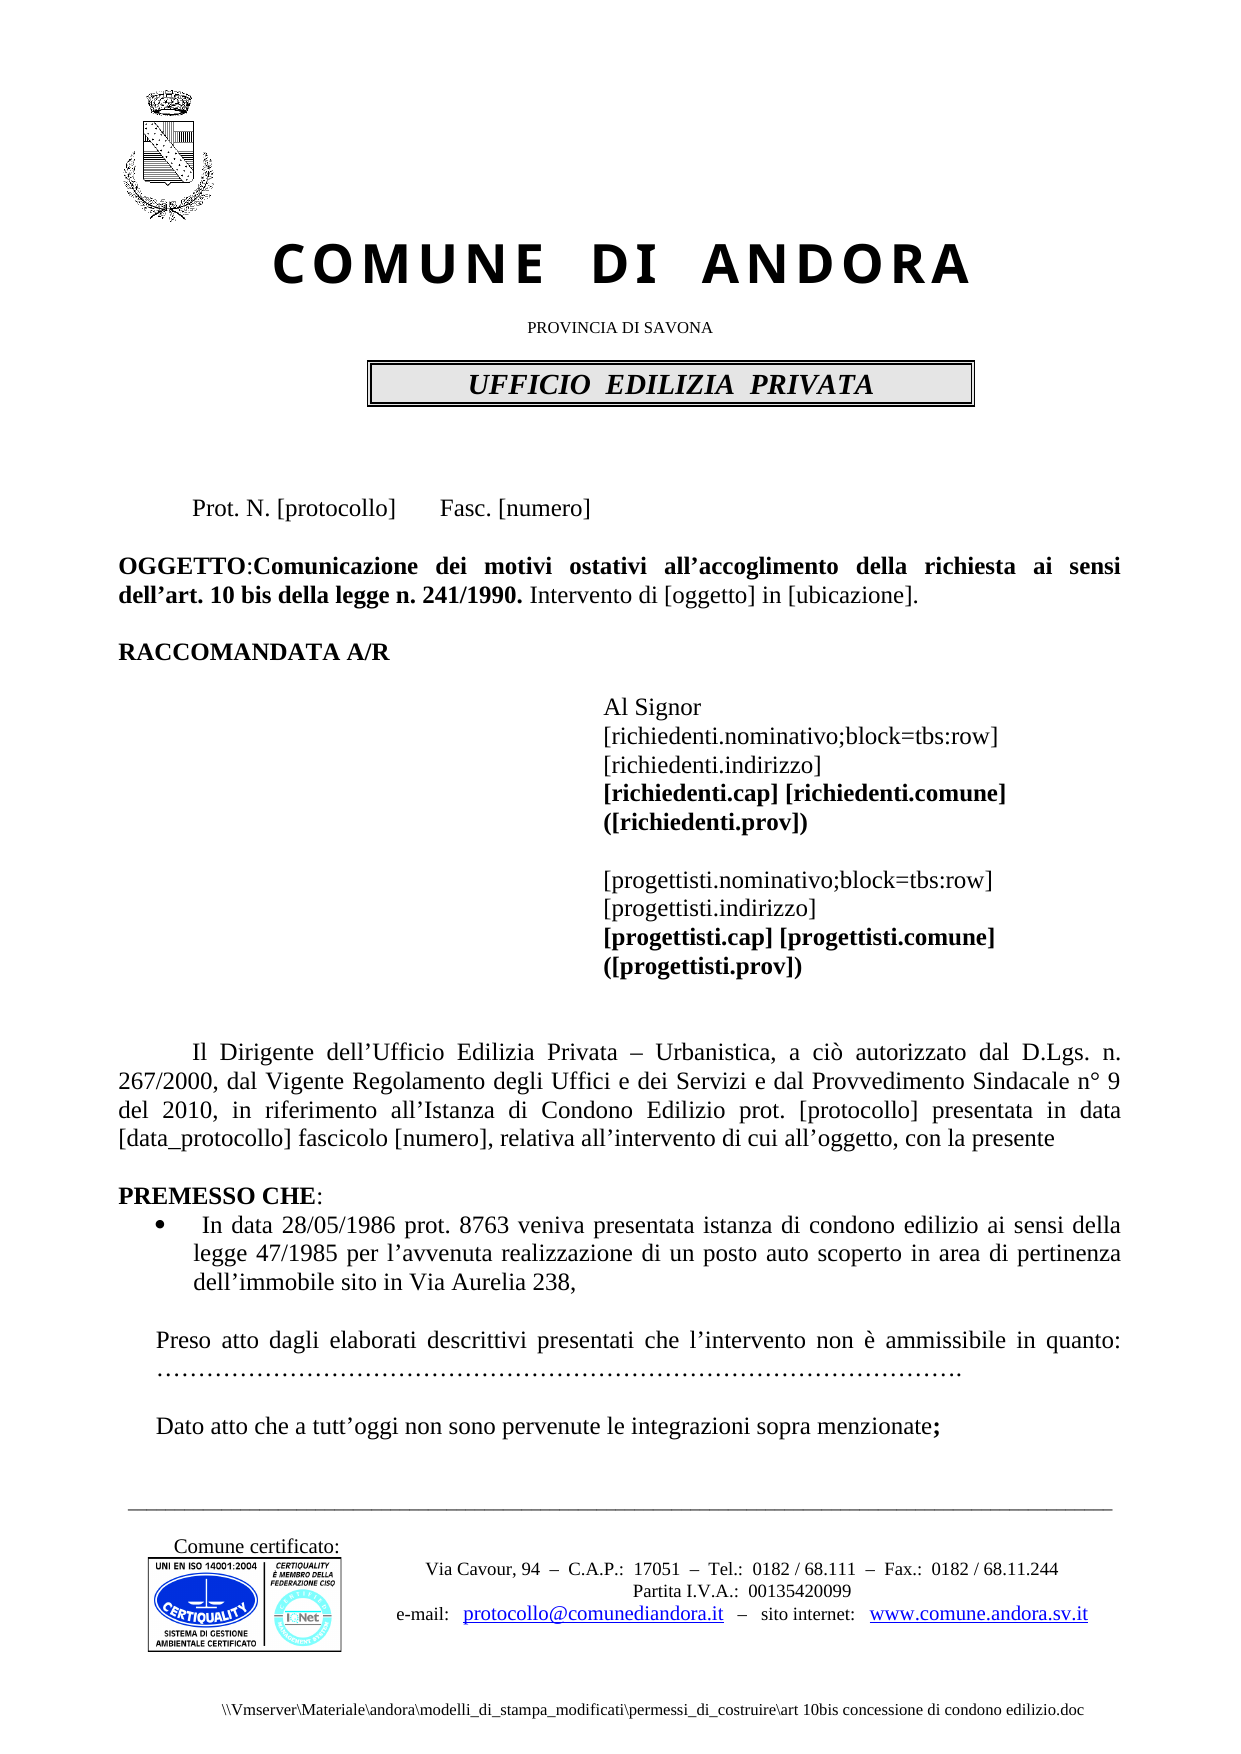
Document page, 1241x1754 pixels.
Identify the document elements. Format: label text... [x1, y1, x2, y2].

table_cell [progettisti.nominativo;block=tbs:row] [progettisti.indirizzo] [progettisti.cap] [progettisti.comune] ([progettisti.prov]) [596, 865, 1122, 980]
text Dato atto che a tutt’oggi non sono pervenute le integrazioni sopra menzionate; [118, 1411, 1122, 1440]
list In data 28/05/1986 prot. 8763 veniva presentata istanza di condono edilizio ai sensi della legge 47/1985 per l’avvenuta realizzazione di un posto auto scoperto in area di pertinenza dell’immobile sito in Via Aurelia 238, [156, 1210, 1122, 1296]
text UFFICIO EDILIZIA PRIVATA [373, 367, 969, 400]
text Il Dirigente dell’Ufficio Edilizia Privata – Urbanistica, a ciò autorizzato dal D.Lgs. n. 267/2000, dal Vigente Regolamento degli Uffici e dei Servizi e dal Provvedimento Sindacale n° 9 del 2010, in riferimento all’Istanza di Condono Edilizio prot. [protocollo] presentata in data [data_protocollo] fascicolo [numero], relativa all’intervento di cui all’oggetto, con la presente [118, 1037, 1122, 1152]
text COMUNE DI ANDORA [118, 225, 1122, 299]
text RACCOMANDATA A/R [118, 637, 1122, 666]
text PREMESSO CHE: [118, 1181, 1122, 1210]
picture [118, 88, 219, 225]
table_header [383, 692, 596, 865]
text PROVINCIA DI SAVONA [118, 318, 1122, 337]
table_cell [383, 865, 596, 980]
text OGGETTO:Comunicazione dei motivi ostativi all’accoglimento della richiesta ai sensi dell’art. 10 bis della legge n. 241/1990. Intervento di [oggetto] in [ubicazione]. [118, 551, 1122, 608]
table_header [118, 692, 383, 865]
table_cell [118, 865, 383, 980]
table_header Al Signor [richiedenti.nominativo;block=tbs:row] [richiedenti.indirizzo] [richiedenti.cap] [richiedenti.comune] ([richiedenti.prov]) [596, 692, 1122, 865]
text Preso atto dagli elaborati descrittivi presentati che l’intervento non è ammissibile in quanto:……………………………………………………………………………………. [156, 1325, 1122, 1382]
picture [147, 1557, 342, 1652]
text Prot. N. [protocollo] Fasc. [numero] [192, 493, 1122, 522]
